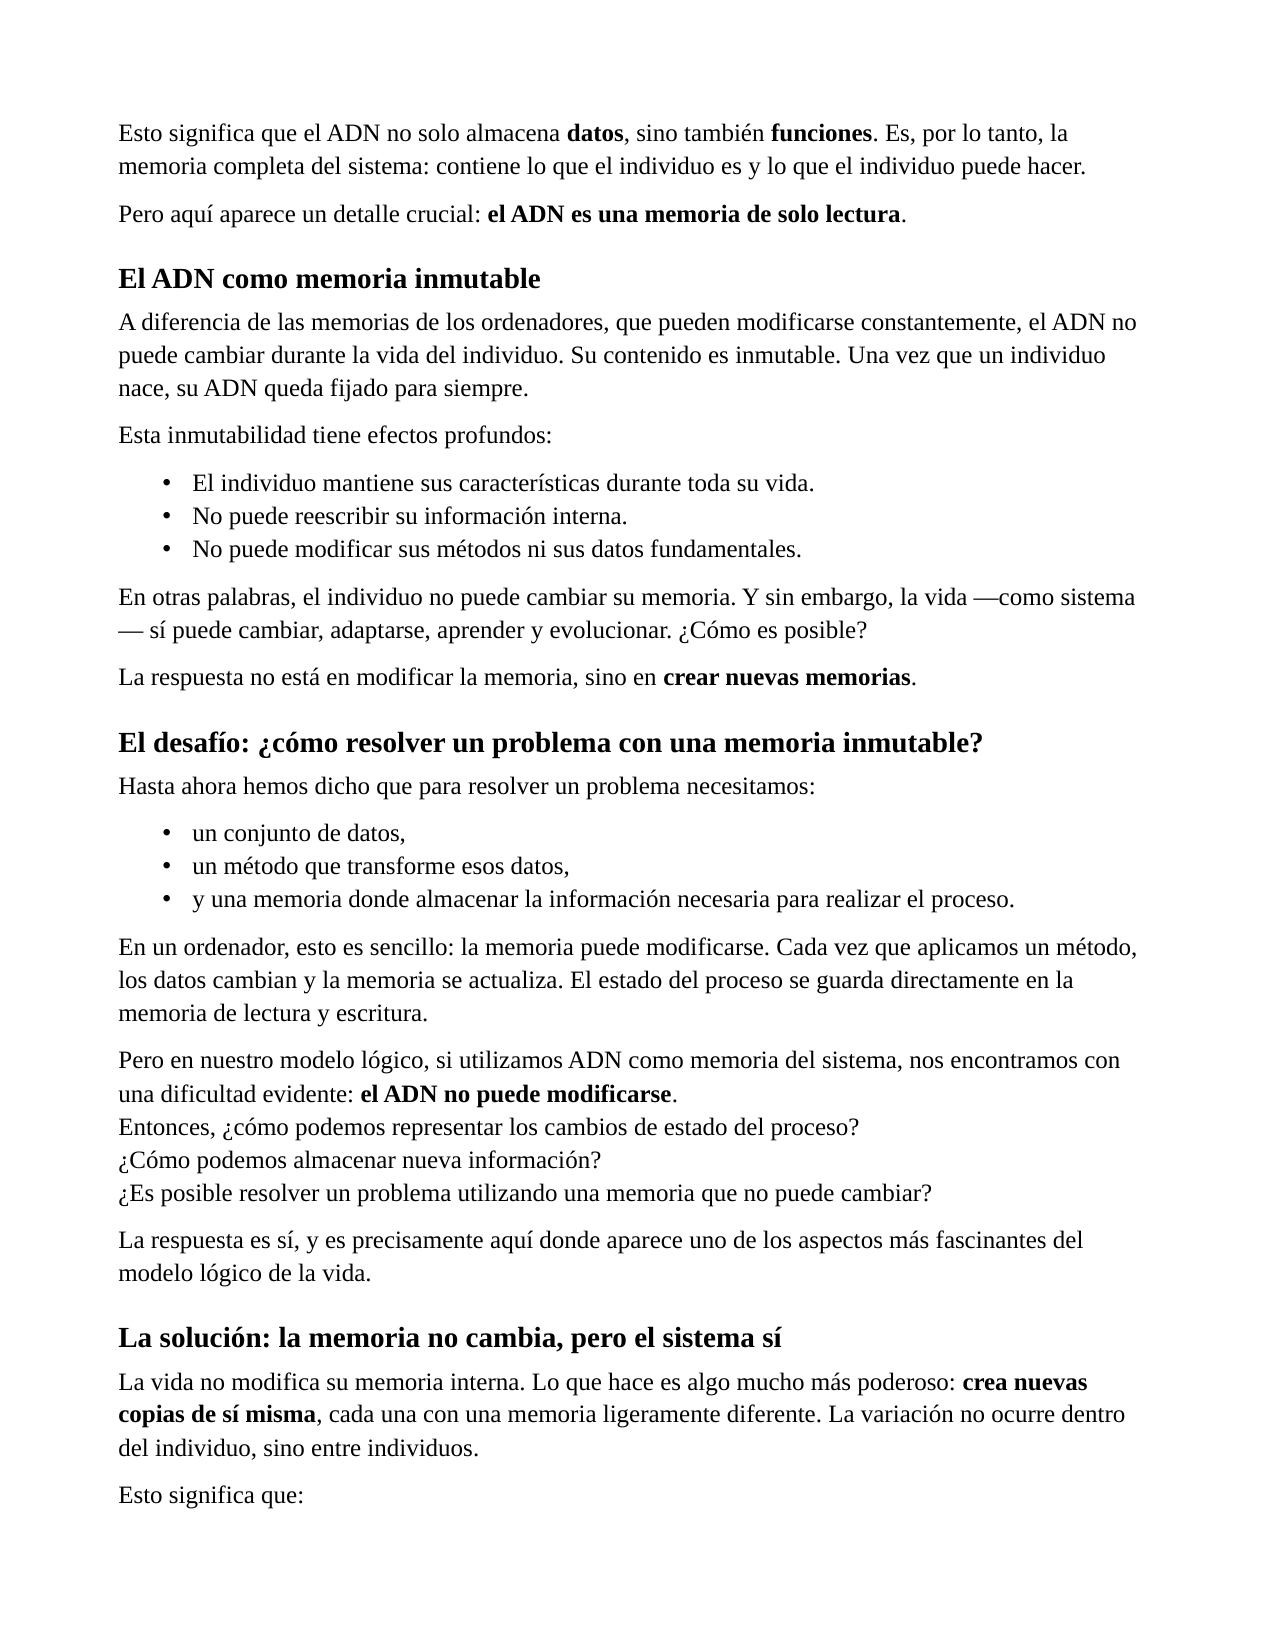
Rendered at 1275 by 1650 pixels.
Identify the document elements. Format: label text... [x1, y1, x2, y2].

list un conjunto de datos, [162, 818, 1157, 847]
list El individuo mantiene sus características durante toda su vida. [162, 468, 1157, 497]
list un método que transforme esos datos, [162, 851, 1157, 880]
text La respuesta es sí, y es precisamente aquí donde aparece uno de los aspectos más fascinantes del modelo lógico de la vida. [118, 1225, 1157, 1287]
text En un ordenador, esto es sencillo: la memoria puede modificarse. Cada vez que aplicamos un método, los datos cambian y la memoria se actualiza. El estado del proceso se guarda directamente en la memoria de lectura y escritura. [118, 932, 1157, 1027]
text Esta inmutabilidad tiene efectos profundos: [118, 421, 1157, 449]
list No puede reescribir su información interna. [162, 501, 1157, 530]
text Pero aquí aparece un detalle crucial: el ADN es una memoria de solo lectura. [118, 199, 1157, 227]
list No puede modificar sus métodos ni sus datos fundamentales. [162, 534, 1157, 563]
subtitle El ADN como memoria inmutable [118, 261, 1157, 294]
list y una memoria donde almacenar la información necesaria para realizar el proceso. [162, 884, 1157, 913]
text A diferencia de las memorias de los ordenadores, que pueden modificarse constantemente, el ADN no puede cambiar durante la vida del individuo. Su contenido es inmutable. Una vez que un individuo nace, su ADN queda fijado para siempre. [118, 307, 1157, 402]
text Hasta ahora hemos dicho que para resolver un problema necesitamos: [118, 771, 1157, 799]
text En otras palabras, el individuo no puede cambiar su memoria. Y sin embargo, la vida —como sistema— sí puede cambiar, adaptarse, aprender y evolucionar. ¿Cómo es posible? [118, 582, 1157, 644]
text Pero en nuestro modelo lógico, si utilizamos ADN como memoria del sistema, nos encontramos con una dificultad evidente: el ADN no puede modificarse. Entonces, ¿cómo podemos representar los cambios de estado del proceso? ¿Cómo podemos almacenar nueva información? ¿Es posible resolver un problema utilizando una memoria que no puede cambiar? [118, 1046, 1157, 1206]
text La respuesta no está en modificar la memoria, sino en crear nuevas memorias. [118, 662, 1157, 691]
subtitle El desafío: ¿cómo resolver un problema con una memoria inmutable? [118, 725, 1157, 758]
text La vida no modifica su memoria interna. Lo que hace es algo mucho más poderoso: crea nuevas copias de sí misma, cada una con una memoria ligeramente diferente. La variación no ocurre dentro del individuo, sino entre individuos. [118, 1367, 1157, 1461]
text Esto significa que el ADN no solo almacena datos, sino también funciones. Es, por lo tanto, la memoria completa del sistema: contiene lo que el individuo es y lo que el individuo puede hacer. [118, 118, 1157, 180]
subtitle La solución: la memoria no cambia, pero el sistema sí [118, 1321, 1157, 1354]
text Esto significa que: [118, 1480, 1157, 1509]
